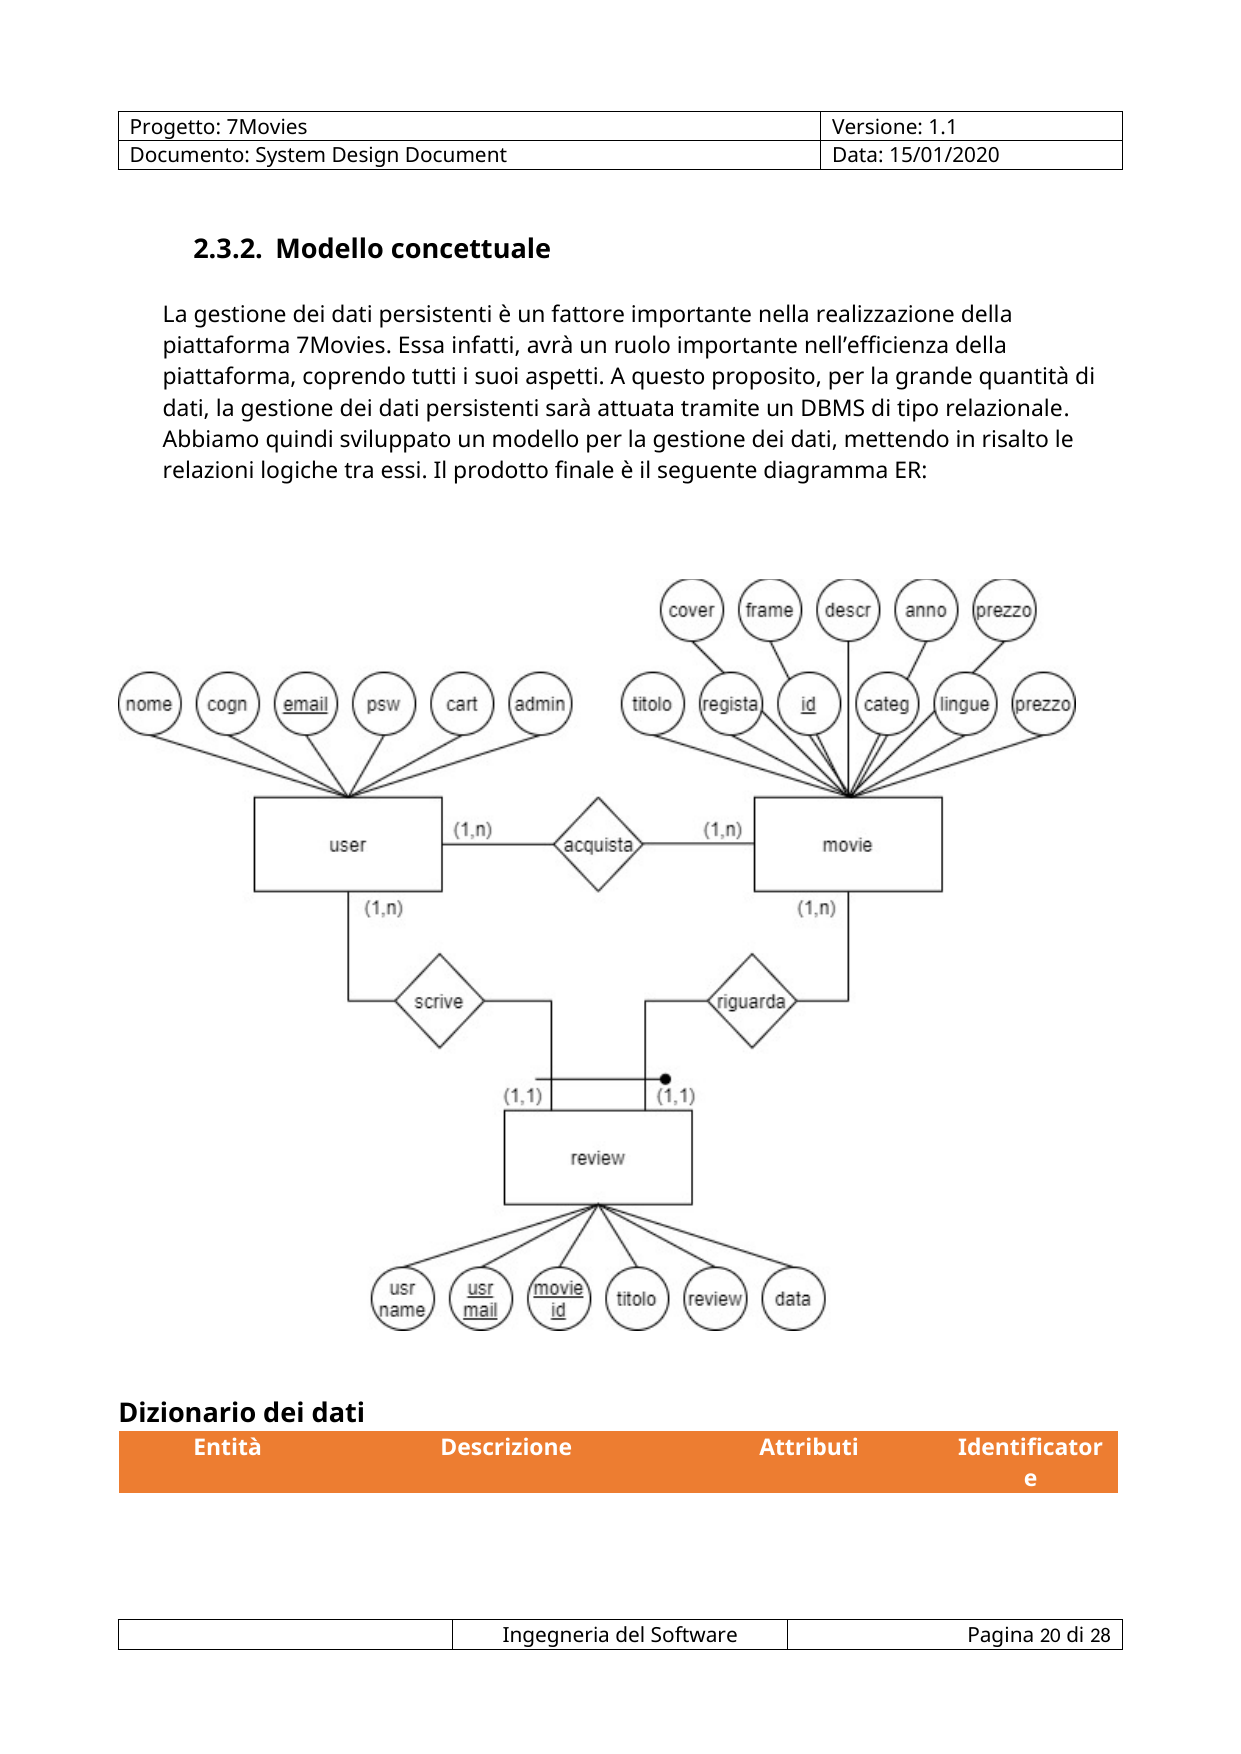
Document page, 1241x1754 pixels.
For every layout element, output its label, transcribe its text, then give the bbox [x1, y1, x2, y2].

list Modello concettuale [193, 230, 1122, 267]
table_header Identificatore [942, 1431, 1118, 1493]
table_header Entità [119, 1431, 336, 1493]
table_header Descrizione [336, 1431, 676, 1493]
text La gestione dei dati persistenti è un fattore importante nella realizzazione della piattaforma 7Movies. Essa infatti, avrà un ruolo importante nell’efficienza della piattaforma, coprendo tutti i suoi aspetti. A questo proposito, per la grande quantità di dati, la gestione dei dati persistenti sarà attuata tramite un DBMS di tipo relazionale. Abbiamo quindi sviluppato un modello per la gestione dei dati, mettendo in risalto le relazioni logiche tra essi. Il prodotto finale è il seguente diagramma ER: [162, 298, 1122, 485]
table_header Attributi [676, 1431, 942, 1493]
picture [118, 579, 1076, 1331]
text Dizionario dei dati [118, 1393, 1122, 1430]
